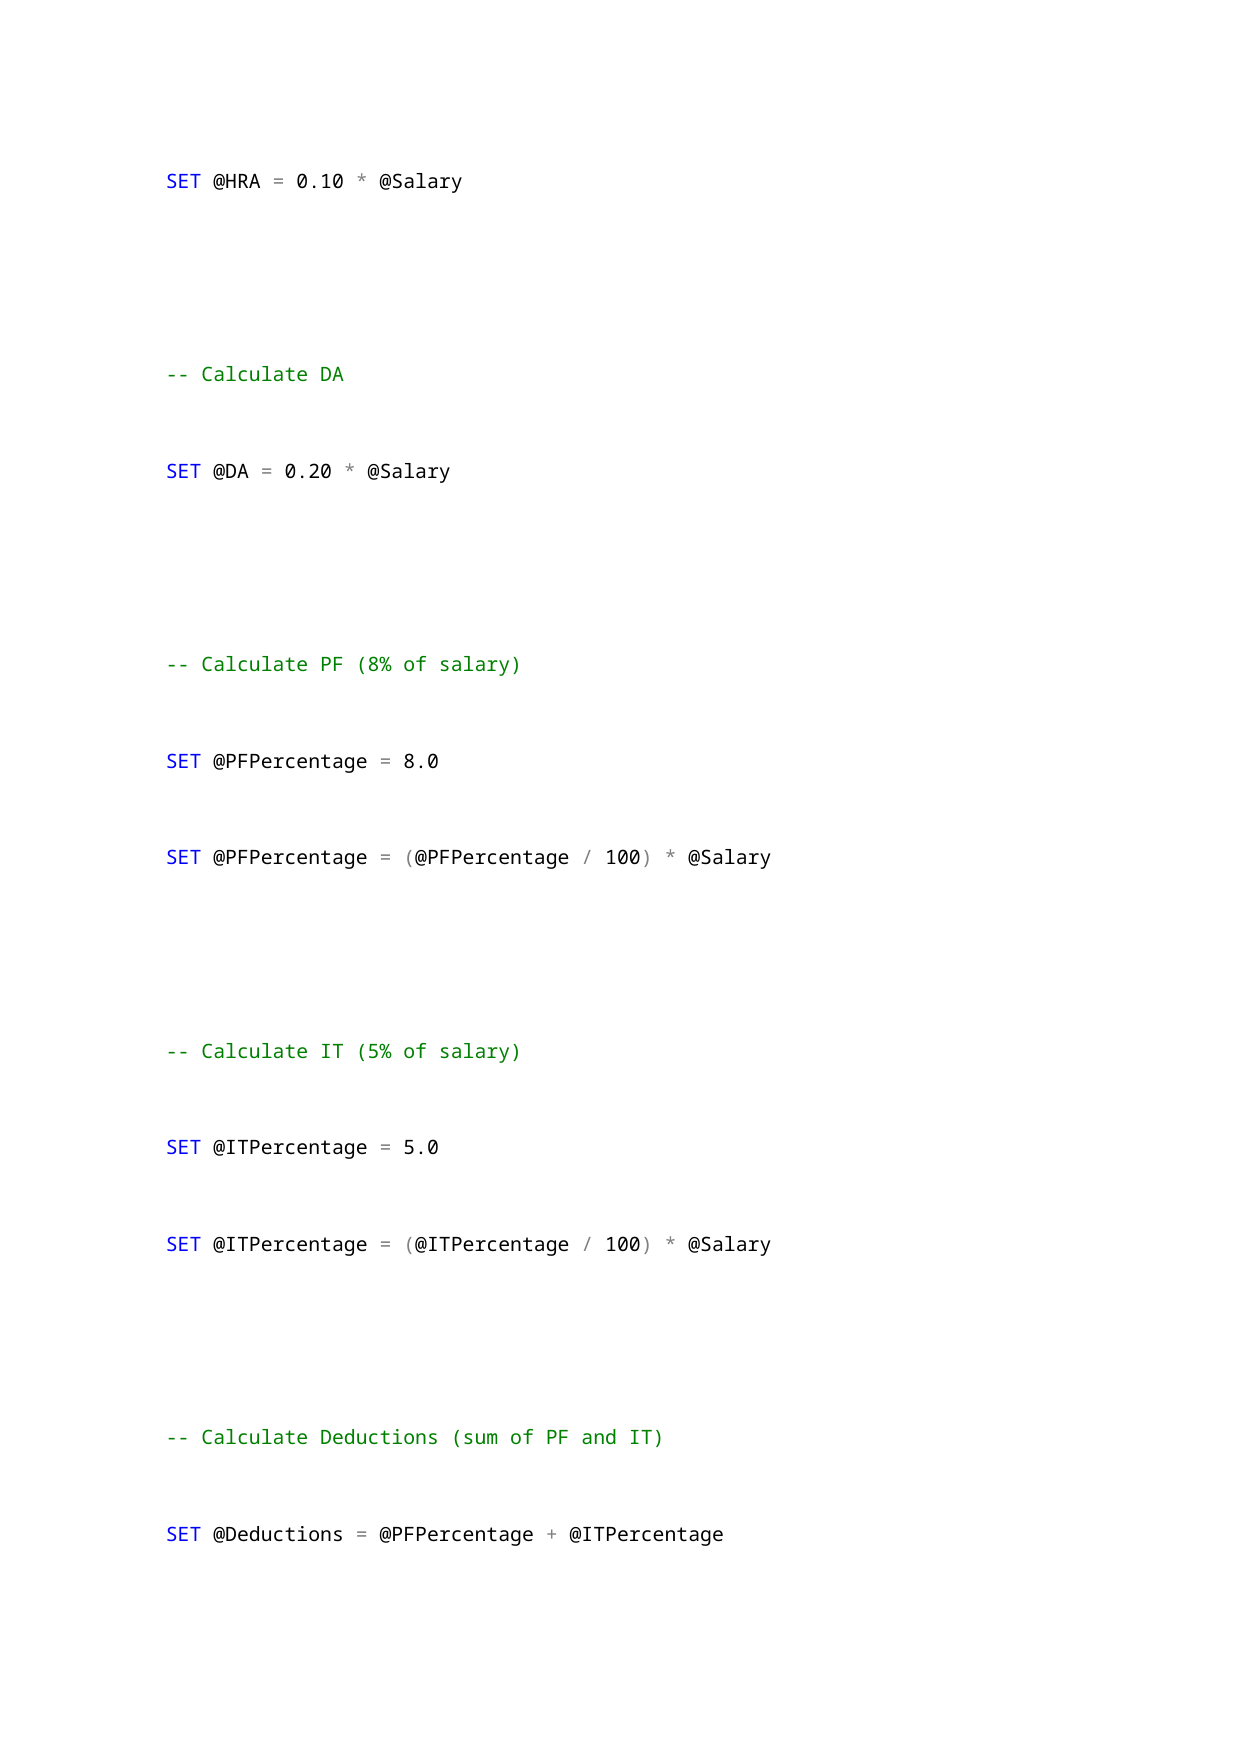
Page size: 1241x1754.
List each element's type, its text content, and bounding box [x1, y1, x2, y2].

text SET @ITPercentage = 5.0 [118, 1134, 1122, 1161]
text SET @PFPercentage = (@PFPercentage / 100) * @Salary [118, 844, 1122, 871]
text SET @DA = 0.20 * @Salary [118, 457, 1122, 484]
text -- Calculate IT (5% of salary) [118, 1037, 1122, 1064]
text SET @PFPercentage = 8.0 [118, 747, 1122, 774]
text SET @ITPercentage = (@ITPercentage / 100) * @Salary [118, 1230, 1122, 1257]
text SET @HRA = 0.10 * @Salary [118, 167, 1122, 194]
text -- Calculate PF (8% of salary) [118, 650, 1122, 677]
text SET @Deductions = @PFPercentage + @ITPercentage [118, 1520, 1122, 1547]
text -- Calculate Deductions (sum of PF and IT) [118, 1424, 1122, 1451]
text -- Calculate DA [118, 360, 1122, 387]
